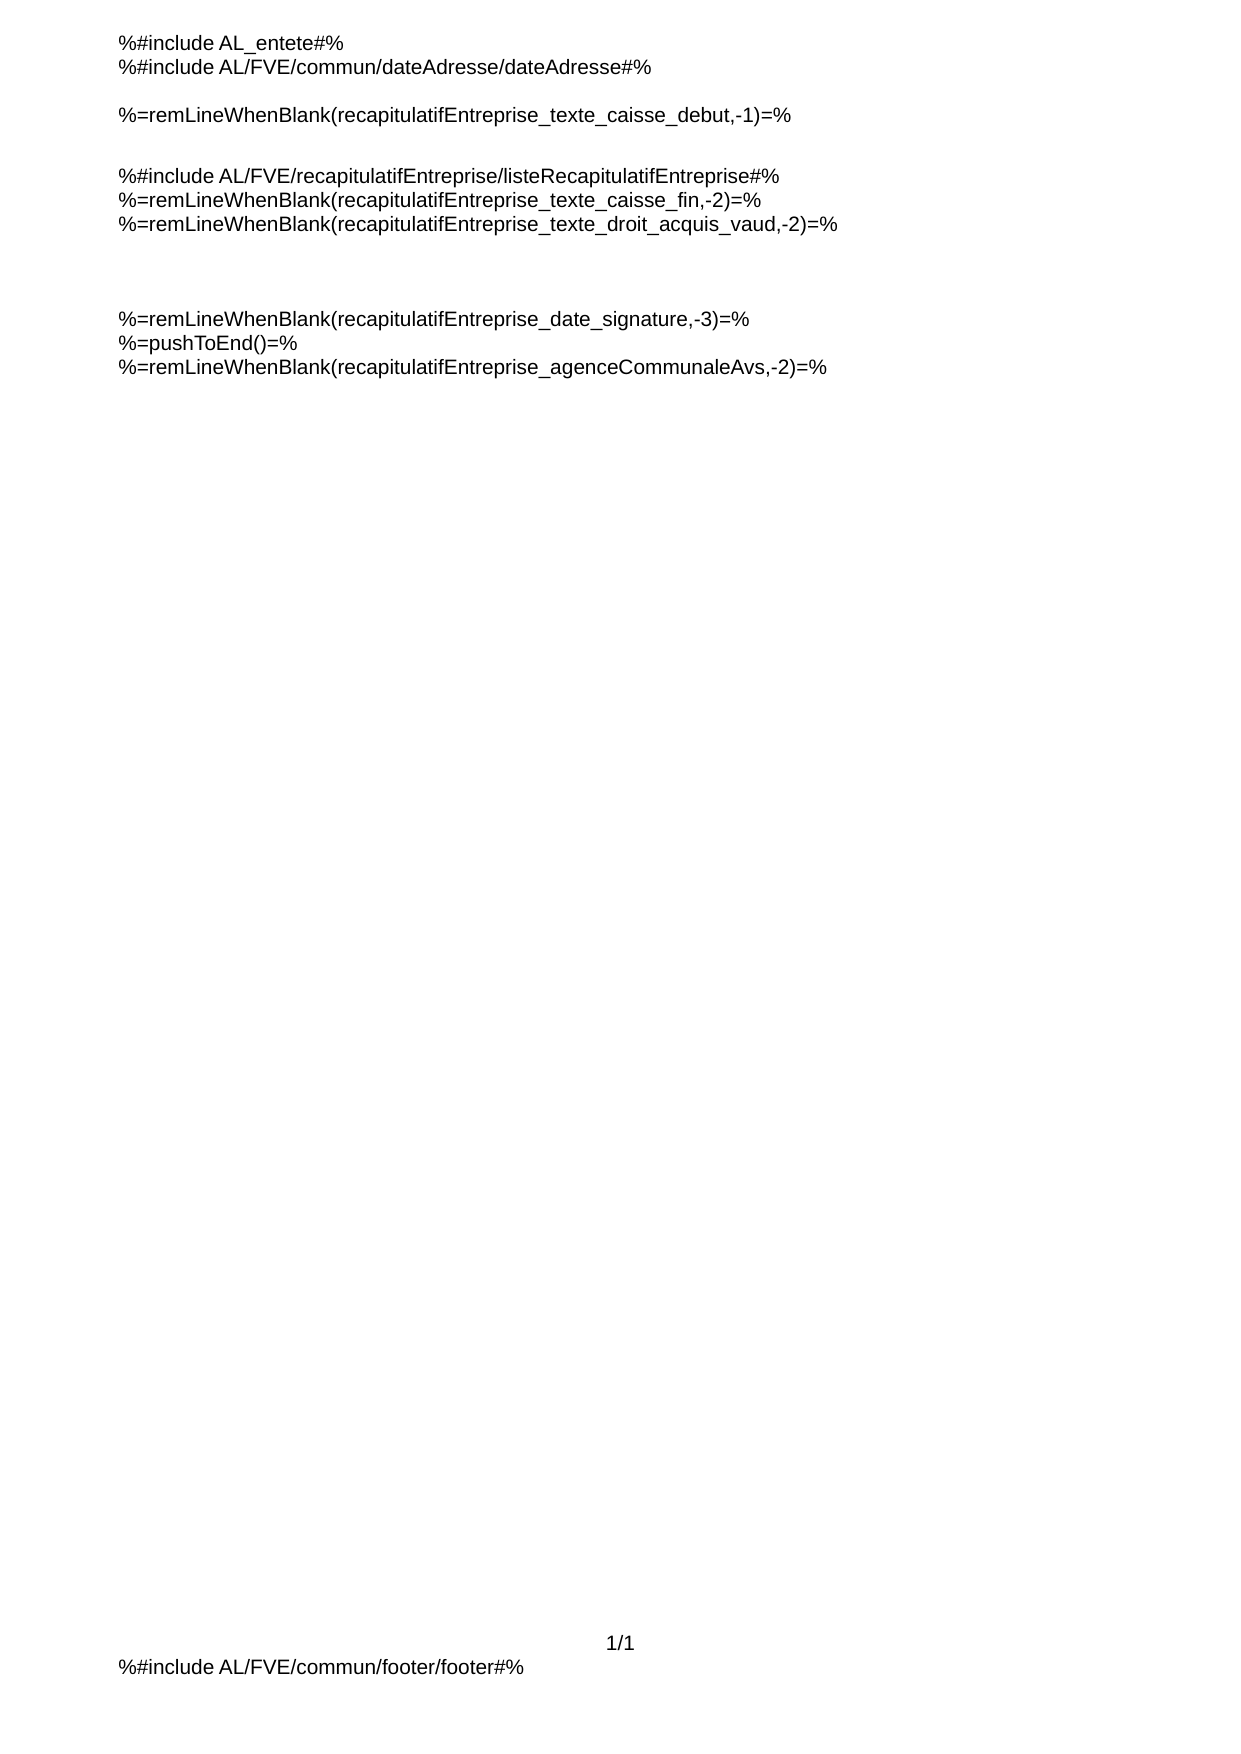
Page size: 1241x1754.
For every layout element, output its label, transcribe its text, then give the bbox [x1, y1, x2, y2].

text %=remLineWhenBlank(recapitulatifEntreprise_texte_caisse_debut,-1)=% [118, 103, 1122, 127]
text %=remLineWhenBlank(recapitulatifEntreprise_texte_caisse_fin,-2)=% [118, 187, 1122, 211]
text %#include AL/FVE/commun/dateAdresse/dateAdresse#% [118, 55, 1131, 79]
text %#include AL/FVE/recapitulatifEntreprise/listeRecapitulatifEntreprise#% [118, 163, 1131, 187]
text %=remLineWhenBlank(recapitulatifEntreprise_texte_droit_acquis_vaud,-2)=% [118, 211, 1122, 235]
text %=remLineWhenBlank(recapitulatifEntreprise_agenceCommunaleAvs,-2)=% [118, 355, 1122, 379]
text %#include AL_entete#% [118, 31, 1122, 55]
text %=pushToEnd()=% [118, 331, 1122, 355]
text %=remLineWhenBlank(recapitulatifEntreprise_date_signature,-3)=% [118, 307, 1122, 331]
